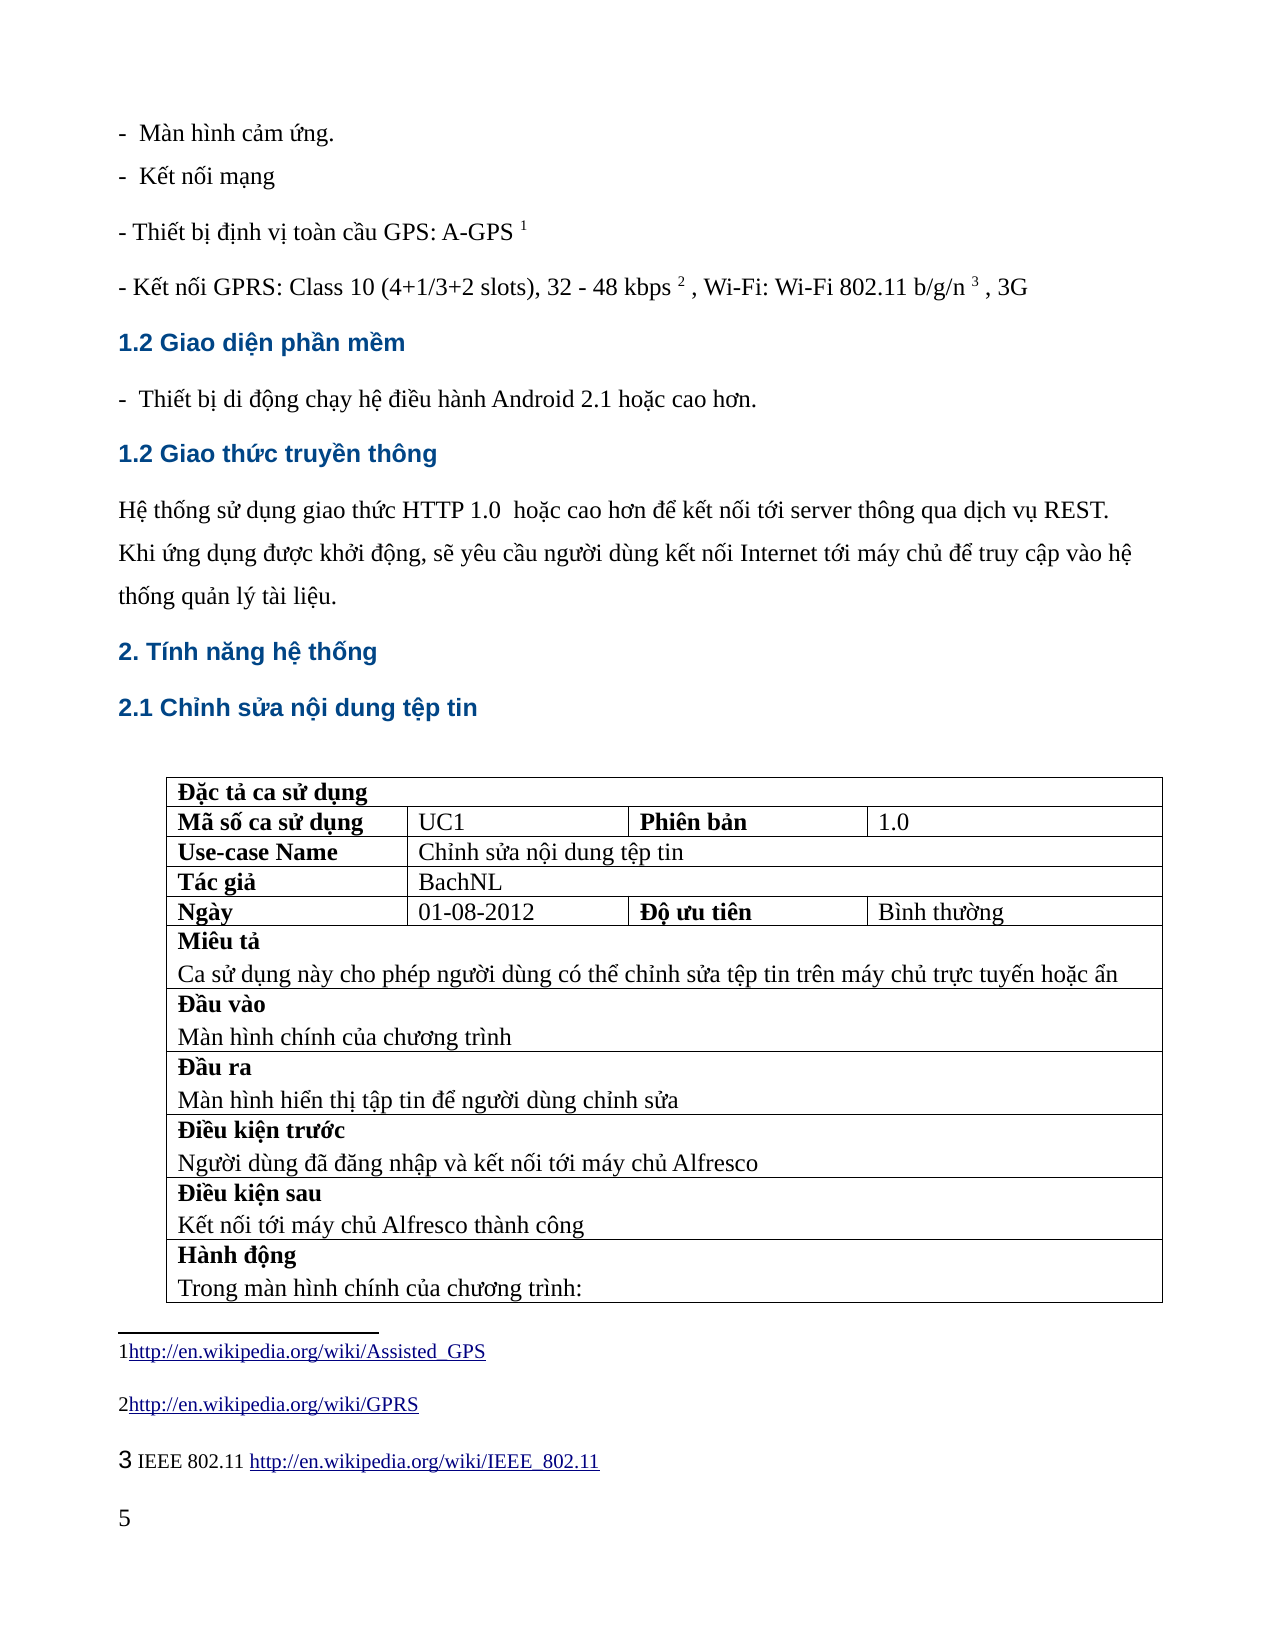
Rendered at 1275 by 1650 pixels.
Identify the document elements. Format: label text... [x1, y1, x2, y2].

table_cell Đầu ra Màn hình hiển thị tập tin để người dùng chỉnh sửa [167, 1052, 1162, 1114]
text - Thiết bị định vị toàn cầu GPS: A-GPS [118, 217, 1157, 246]
list Hệ thống sử dụng giao thức HTTP 1.0 hoặc cao hơn để kết nối tới server thông qua dịch vụ REST. Khi ứng dụng được khởi động, sẽ yêu cầu người dùng kết nối Internet tới máy chủ để truy cập vào hệ thống quản lý tài liệu. [118, 495, 1157, 610]
table_cell Miêu tả Ca sử dụng này cho phép người dùng có thể chỉnh sửa tệp tin trên máy chủ trực tuyến hoặc ẩn [167, 926, 1162, 988]
table_cell Mã số ca sử dụng [167, 807, 407, 836]
table_cell Hành động Trong màn hình chính của chương trình: Nhấn vào núm “CMIS” Trỏ đến tập tin mà người dùng muốn chỉnh sửa Nhấn vào tập tin mà người dùng muốn chỉnh sửa Chỉnh sửa trực tiếp vào tập tin đang được mở Ấn vào núm “Save” [167, 1240, 1162, 1302]
table_cell 01-08-2012 [408, 897, 628, 925]
list IEEE 802.11 http://en.wikipedia.org/wiki/IEEE_802.11 [118, 1445, 1157, 1474]
table_cell BachNL [408, 867, 1162, 896]
list 1.2 Giao diện phần mềm [118, 328, 1157, 357]
text - Màn hình cảm ứng. [118, 118, 1157, 147]
table_cell Điều kiện trước Người dùng đã đăng nhập và kết nối tới máy chủ Alfresco [167, 1115, 1162, 1177]
list 2. Tính năng hệ thống [118, 637, 1157, 666]
table_cell Đầu vào Màn hình chính của chương trình [167, 989, 1162, 1051]
table_cell Độ ưu tiên [629, 897, 867, 925]
list - Kết nối GPRS: Class 10 (4+1/3+2 slots), 32 - 48 kbps , Wi-Fi: Wi-Fi 802.11 b/g/n , 3G [118, 272, 1157, 301]
list - Thiết bị di động chạy hệ điều hành Android 2.1 hoặc cao hơn. [118, 384, 1157, 412]
text - Kết nối mạng [118, 161, 1157, 190]
table_cell 1.0 [868, 807, 1162, 836]
table_cell Ngày [167, 897, 407, 925]
table_cell Phiên bản [629, 807, 867, 836]
table_cell Điều kiện sau Kết nối tới máy chủ Alfresco thành công [167, 1178, 1162, 1239]
table_cell Use-case Name [167, 837, 407, 866]
table_cell Tác giả [167, 867, 407, 896]
list http://en.wikipedia.org/wiki/GPRS [118, 1392, 1157, 1416]
table_cell Bình thường [868, 897, 1162, 925]
table_cell UC1 [408, 807, 628, 836]
table_header Đặc tả ca sử dụng [167, 778, 1162, 806]
list 1.2 Giao thức truyền thông [118, 439, 1157, 468]
table_cell Chỉnh sửa nội dung tệp tin [408, 837, 1162, 866]
text http://en.wikipedia.org/wiki/Assisted_GPS [118, 1339, 1157, 1363]
list 2.1 Chỉnh sửa nội dung tệp tin [118, 692, 1157, 721]
